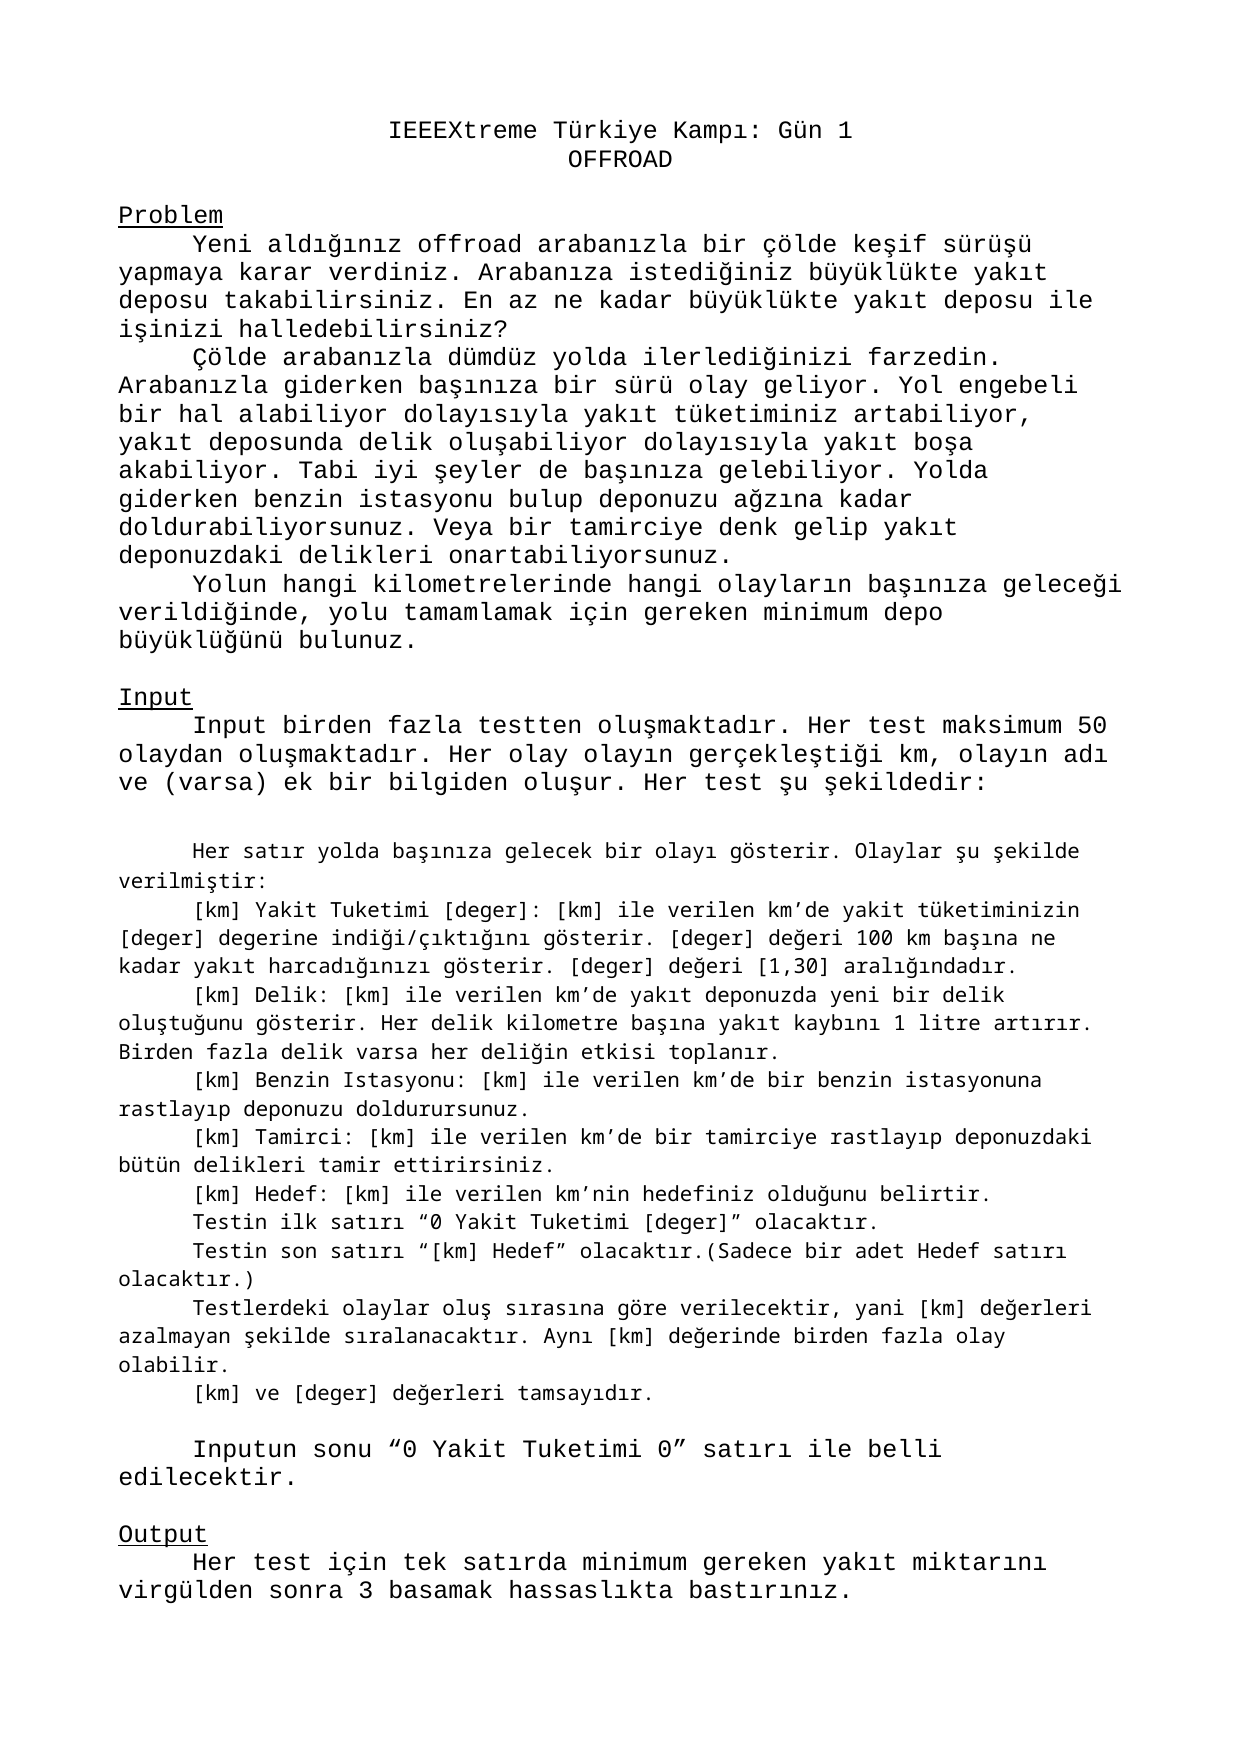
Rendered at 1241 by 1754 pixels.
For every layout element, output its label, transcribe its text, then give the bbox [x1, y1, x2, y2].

text [km] Hedef: [km] ile verilen km’nin hedefiniz olduğunu belirtir. [118, 1179, 1122, 1207]
text [km] Tamirci: [km] ile verilen km’de bir tamirciye rastlayıp deponuzdaki bütün delikleri tamir ettirirsiniz. [118, 1122, 1122, 1179]
text Testin ilk satırı “0 Yakit Tuketimi [deger]” olacaktır. [118, 1207, 1122, 1236]
text [km] ve [deger] değerleri tamsayıdır. [118, 1378, 1122, 1407]
text Input birden fazla testten oluşmaktadır. Her test maksimum 50 olaydan oluşmaktadır. Her olay olayın gerçekleştiği km, olayın adı ve (varsa) ek bir bilgiden oluşur. Her test şu şekildedir: [118, 713, 1122, 798]
text OFFROAD [118, 146, 1122, 175]
text Her test için tek satırda minimum gereken yakıt miktarını virgülden sonra 3 basamak hassaslıkta bastırınız. [118, 1550, 1122, 1606]
text Input [118, 685, 1122, 713]
text [km] Delik: [km] ile verilen km’de yakıt deponuzda yeni bir delik oluştuğunu gösterir. Her delik kilometre başına yakıt kaybını 1 litre artırır. Birden fazla delik varsa her deliğin etkisi toplanır. [118, 980, 1122, 1065]
text IEEEXtreme Türkiye Kampı: Gün 1 [118, 118, 1122, 146]
text Output [118, 1521, 1122, 1550]
text Çölde arabanızla dümdüz yolda ilerlediğinizi farzedin. Arabanızla giderken başınıza bir sürü olay geliyor. Yol engebeli bir hal alabiliyor dolayısıyla yakıt tüketiminiz artabiliyor, yakıt deposunda delik oluşabiliyor dolayısıyla yakıt boşa akabiliyor. Tabi iyi şeyler de başınıza gelebiliyor. Yolda giderken benzin istasyonu bulup deponuzu ağzına kadar doldurabiliyorsunuz. Veya bir tamirciye denk gelip yakıt deponuzdaki delikleri onartabiliyorsunuz. [118, 345, 1122, 571]
text Yolun hangi kilometrelerinde hangi olayların başınıza geleceği verildiğinde, yolu tamamlamak için gereken minimum depo büyüklüğünü bulunuz. [118, 571, 1122, 656]
text Testin son satırı “[km] Hedef” olacaktır.(Sadece bir adet Hedef satırı olacaktır.) [118, 1236, 1122, 1293]
text Testlerdeki olaylar oluş sırasına göre verilecektir, yani [km] değerleri azalmayan şekilde sıralanacaktır. Aynı [km] değerinde birden fazla olay olabilir. [118, 1293, 1122, 1378]
text [km] Yakit Tuketimi [deger]: [km] ile verilen km’de yakit tüketiminizin [deger] degerine indiği/çıktığını gösterir. [deger] değeri 100 km başına ne kadar yakıt harcadığınızı gösterir. [deger] değeri [1,30] aralığındadır. [118, 895, 1122, 980]
text Problem [118, 203, 1122, 231]
text Yeni aldığınız offroad arabanızla bir çölde keşif sürüşü yapmaya karar verdiniz. Arabanıza istediğiniz büyüklükte yakıt deposu takabilirsiniz. En az ne kadar büyüklükte yakıt deposu ile işinizi halledebilirsiniz? [118, 231, 1122, 345]
text Inputun sonu “0 Yakit Tuketimi 0” satırı ile belli edilecektir. [118, 1435, 1122, 1493]
text Her satır yolda başınıza gelecek bir olayı gösterir. Olaylar şu şekilde verilmiştir: [118, 832, 1122, 895]
text [km] Benzin Istasyonu: [km] ile verilen km’de bir benzin istasyonuna rastlayıp deponuzu doldurursunuz. [118, 1065, 1122, 1122]
